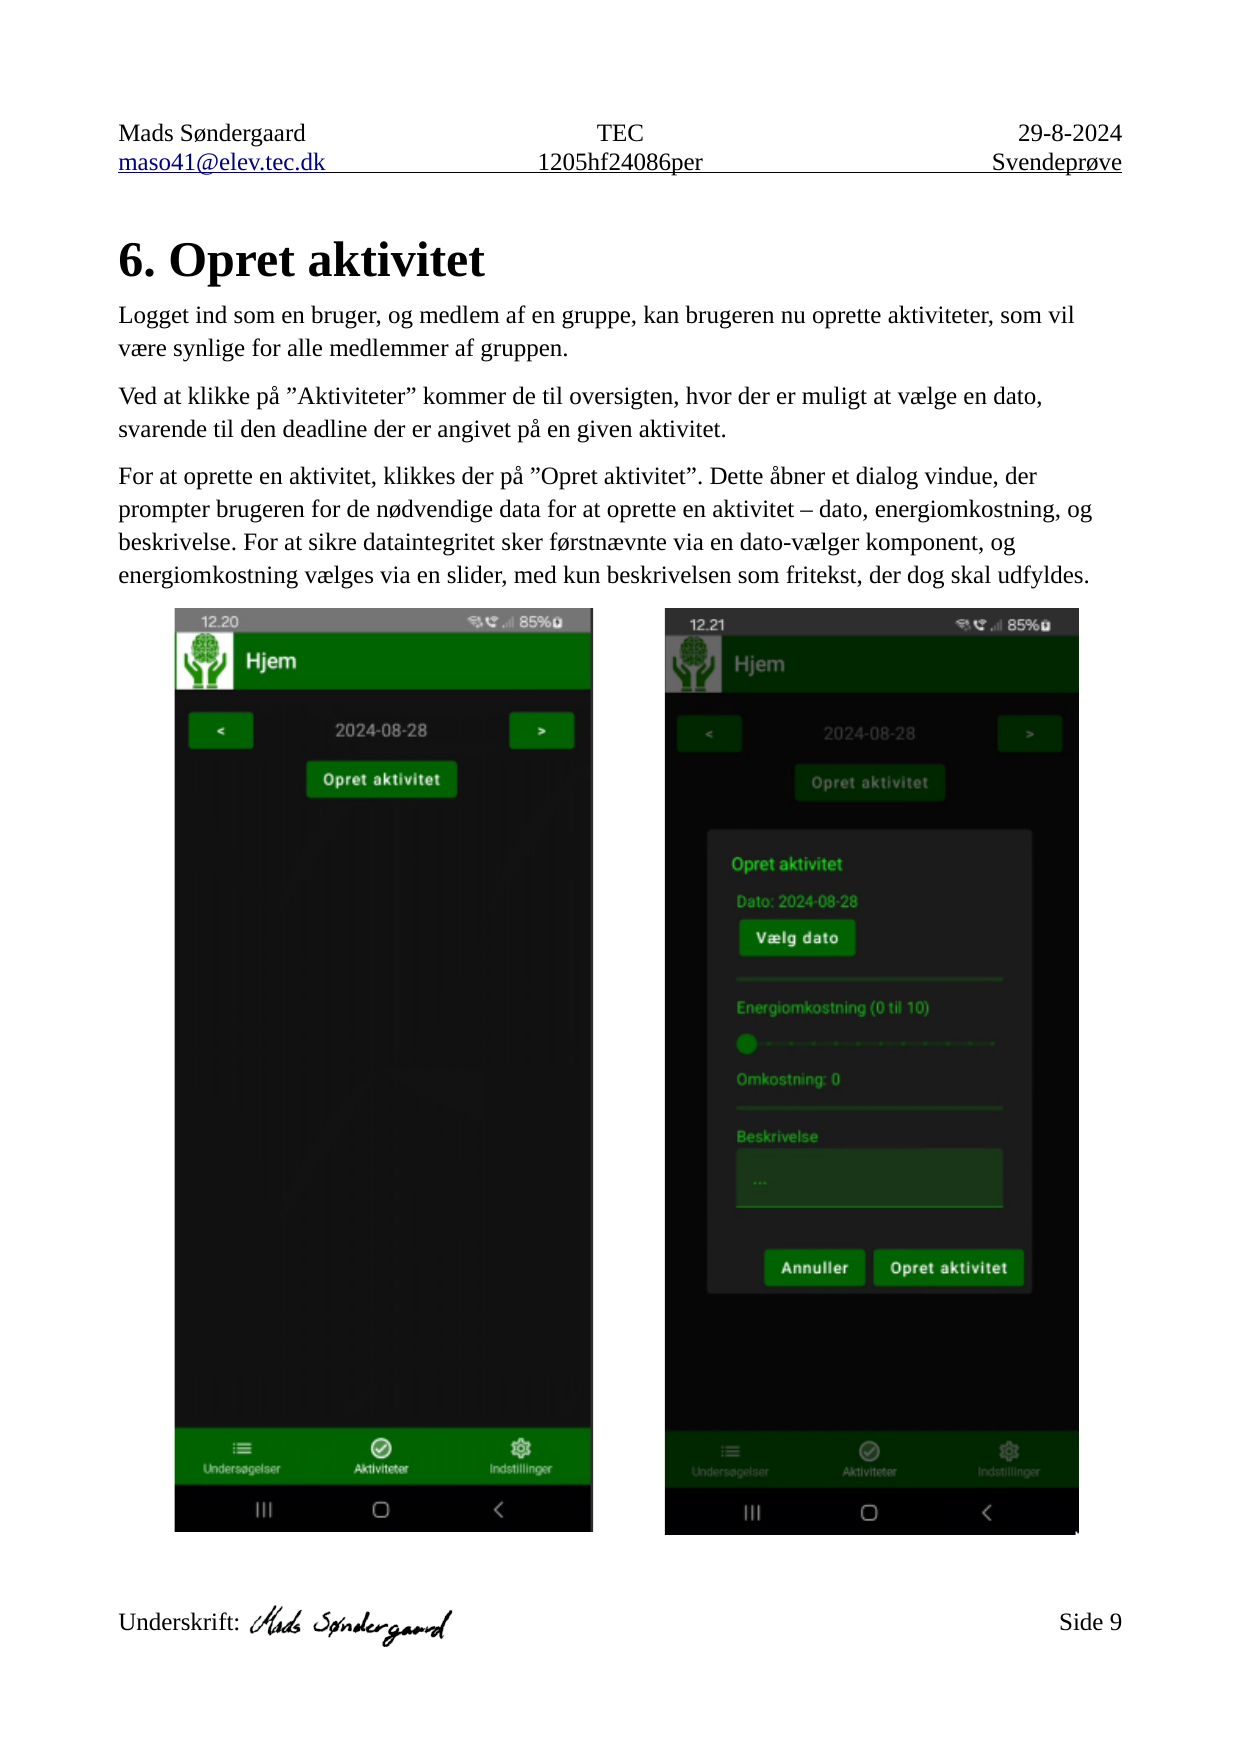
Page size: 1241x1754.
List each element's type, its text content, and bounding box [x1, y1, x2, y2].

text For at oprette en aktivitet, klikkes der på ”Opret aktivitet”. Dette åbner et dialog vindue, der prompter brugeren for de nødvendige data for at oprette en aktivitet – dato, energiomkostning, og beskrivelse. For at sikre dataintegritet sker førstnævnte via en dato-vælger komponent, og energiomkostning vælges via en slider, med kun beskrivelsen som fritekst, der dog skal udfyldes. [118, 461, 1122, 589]
picture [174, 608, 594, 1532]
picture [244, 1600, 458, 1647]
text Logget ind som en bruger, og medlem af en gruppe, kan brugeren nu oprette aktiviteter, som vil være synlige for alle medlemmer af gruppen. [118, 300, 1122, 362]
text Ved at klikke på ”Aktiviteter” kommer de til oversigten, hvor der er muligt at vælge en dato, svarende til den deadline der er angivet på en given aktivitet. [118, 381, 1122, 442]
picture [664, 608, 1079, 1535]
subtitle 6. Opret aktivitet [118, 230, 1122, 288]
